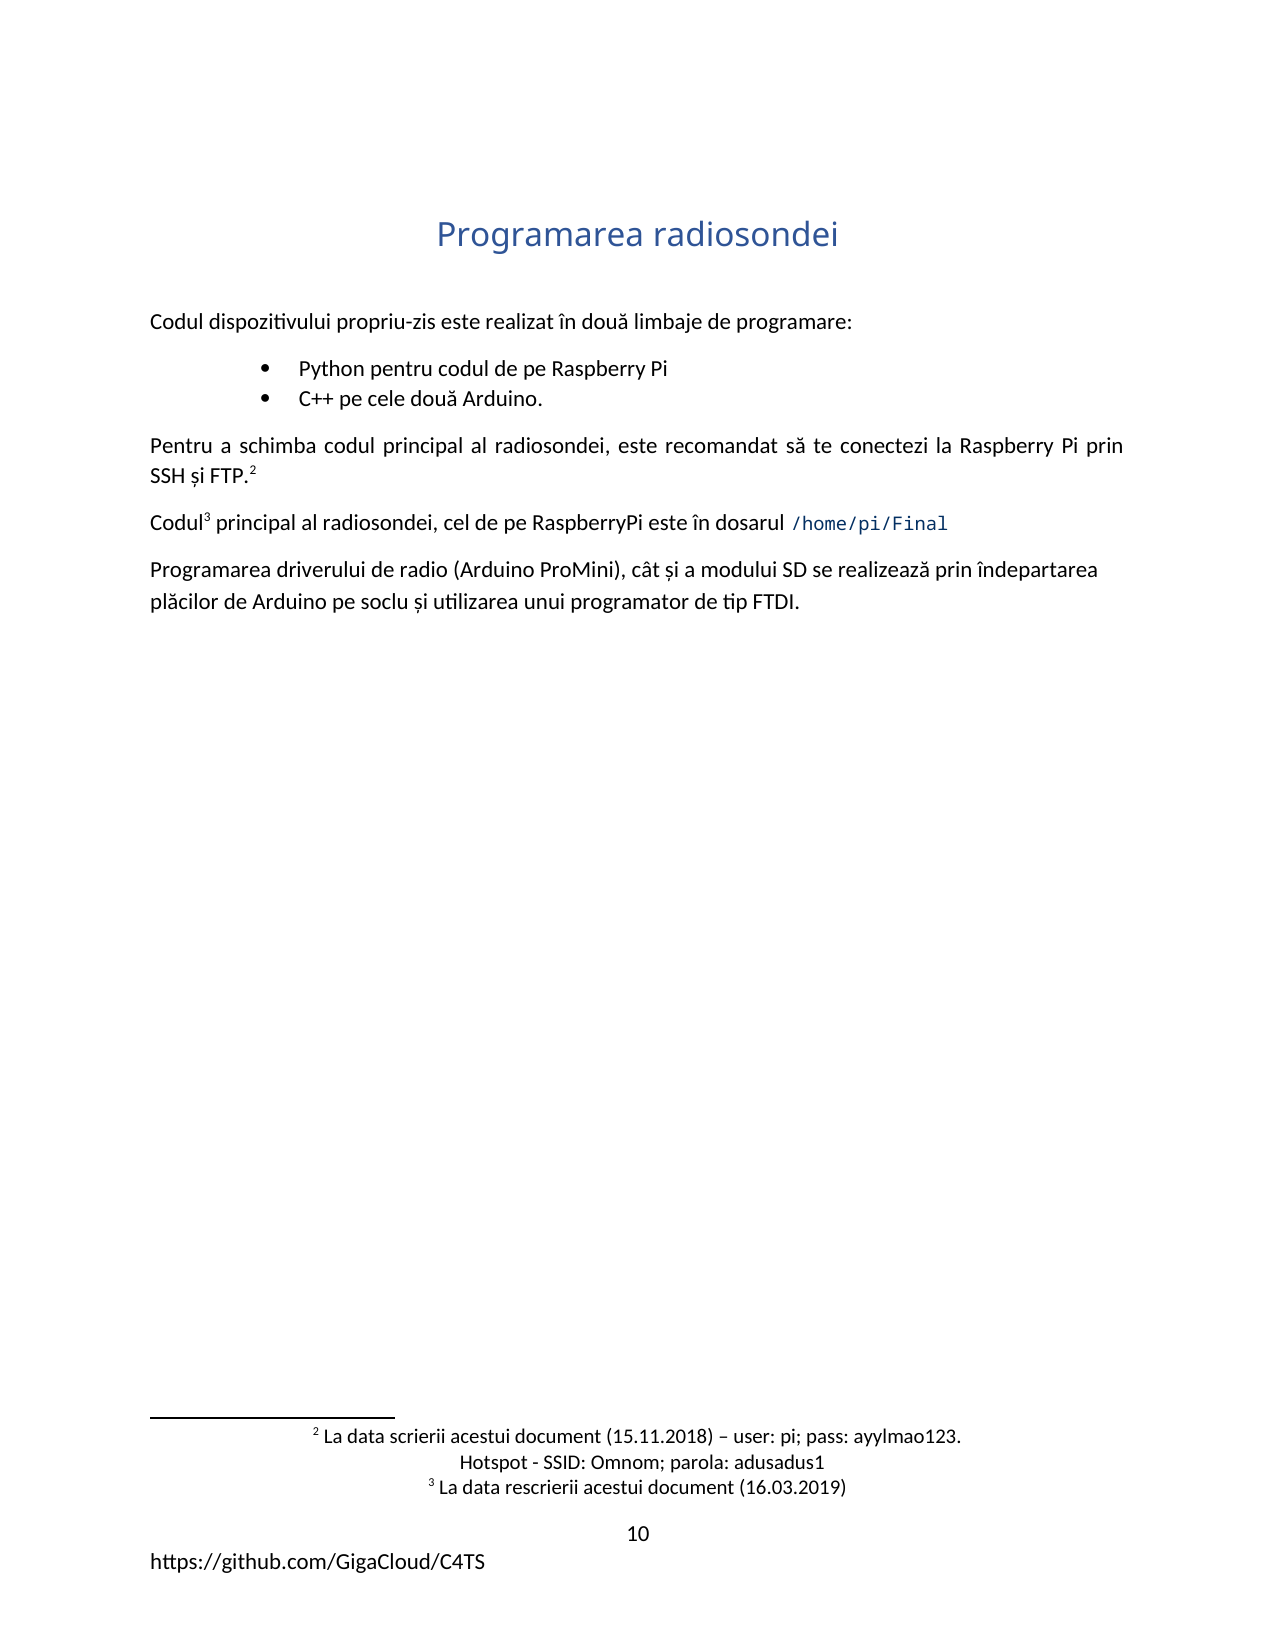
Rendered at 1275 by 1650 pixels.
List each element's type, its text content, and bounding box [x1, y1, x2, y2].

text Programarea driverului de radio (Arduino ProMini), cât și a modului SD se realizează prin îndepartarea plăcilor de Arduino pe soclu și utilizarea unui programator de tip FTDI. [150, 555, 1125, 615]
text Pentru a schimba codul principal al radiosondei, este recomandat să te conectezi la Raspberry Pi prin SSH și FTP. [150, 431, 1125, 489]
list Python pentru codul de pe Raspberry Pi [261, 354, 1125, 382]
list C++ pe cele două Arduino. [261, 384, 1125, 412]
text La data rescrierii acestui document (16.03.2019) [150, 1474, 1125, 1500]
text Hotspot - SSID: Omnom; parola: adusadus1 [150, 1449, 1125, 1474]
text Codul principal al radiosondei, cel de pe RaspberryPi este în dosarul /home/pi/Final [150, 508, 1125, 536]
text Codul dispozitivului propriu-zis este realizat în două limbaje de programare: [150, 307, 1125, 335]
subtitle Programarea radiosondei [150, 211, 1125, 257]
text La data scrierii acestui document (15.11.2018) – user: pi; pass: ayylmao123. [150, 1424, 1125, 1449]
